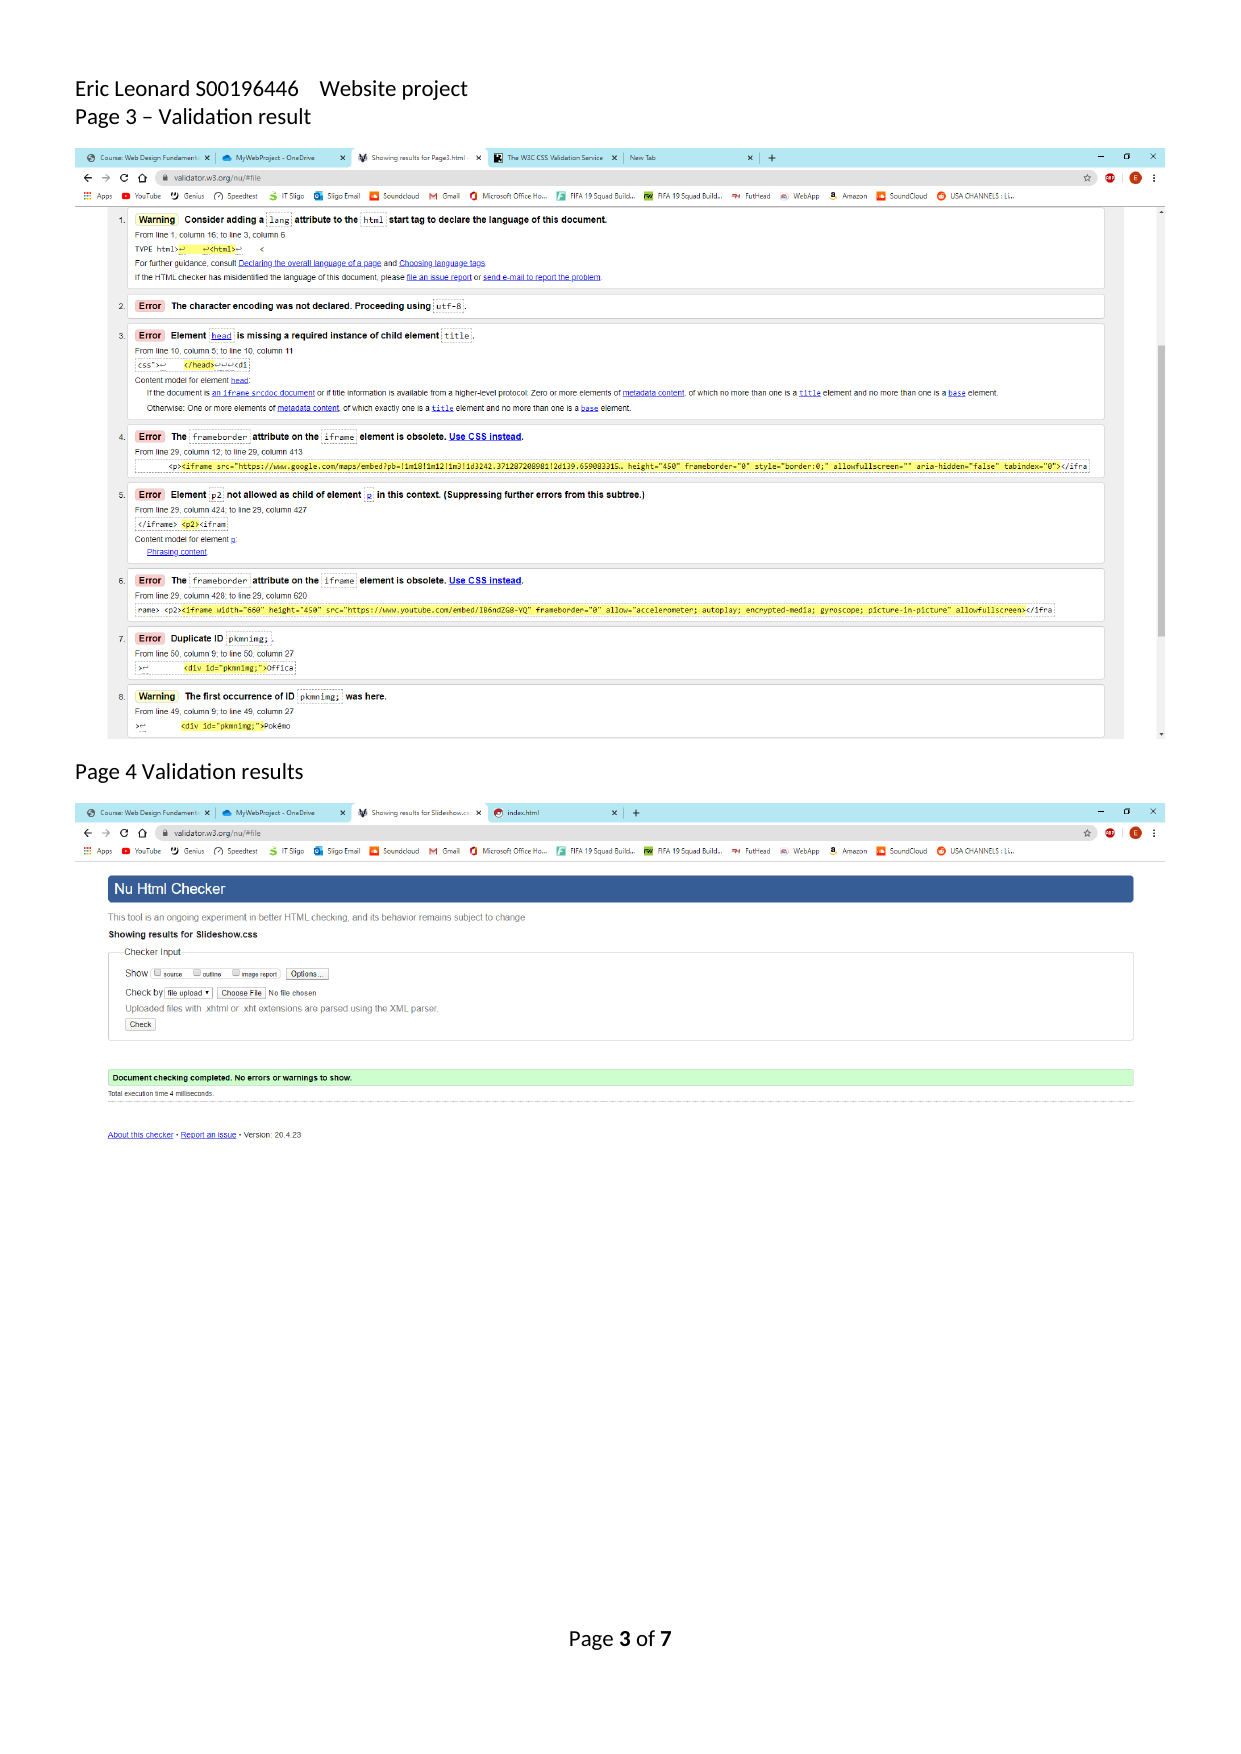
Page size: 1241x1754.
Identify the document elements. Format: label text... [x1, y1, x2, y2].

text Page 3 – Validation result [75, 102, 1165, 130]
text Page 4 Validation results [75, 757, 1165, 785]
